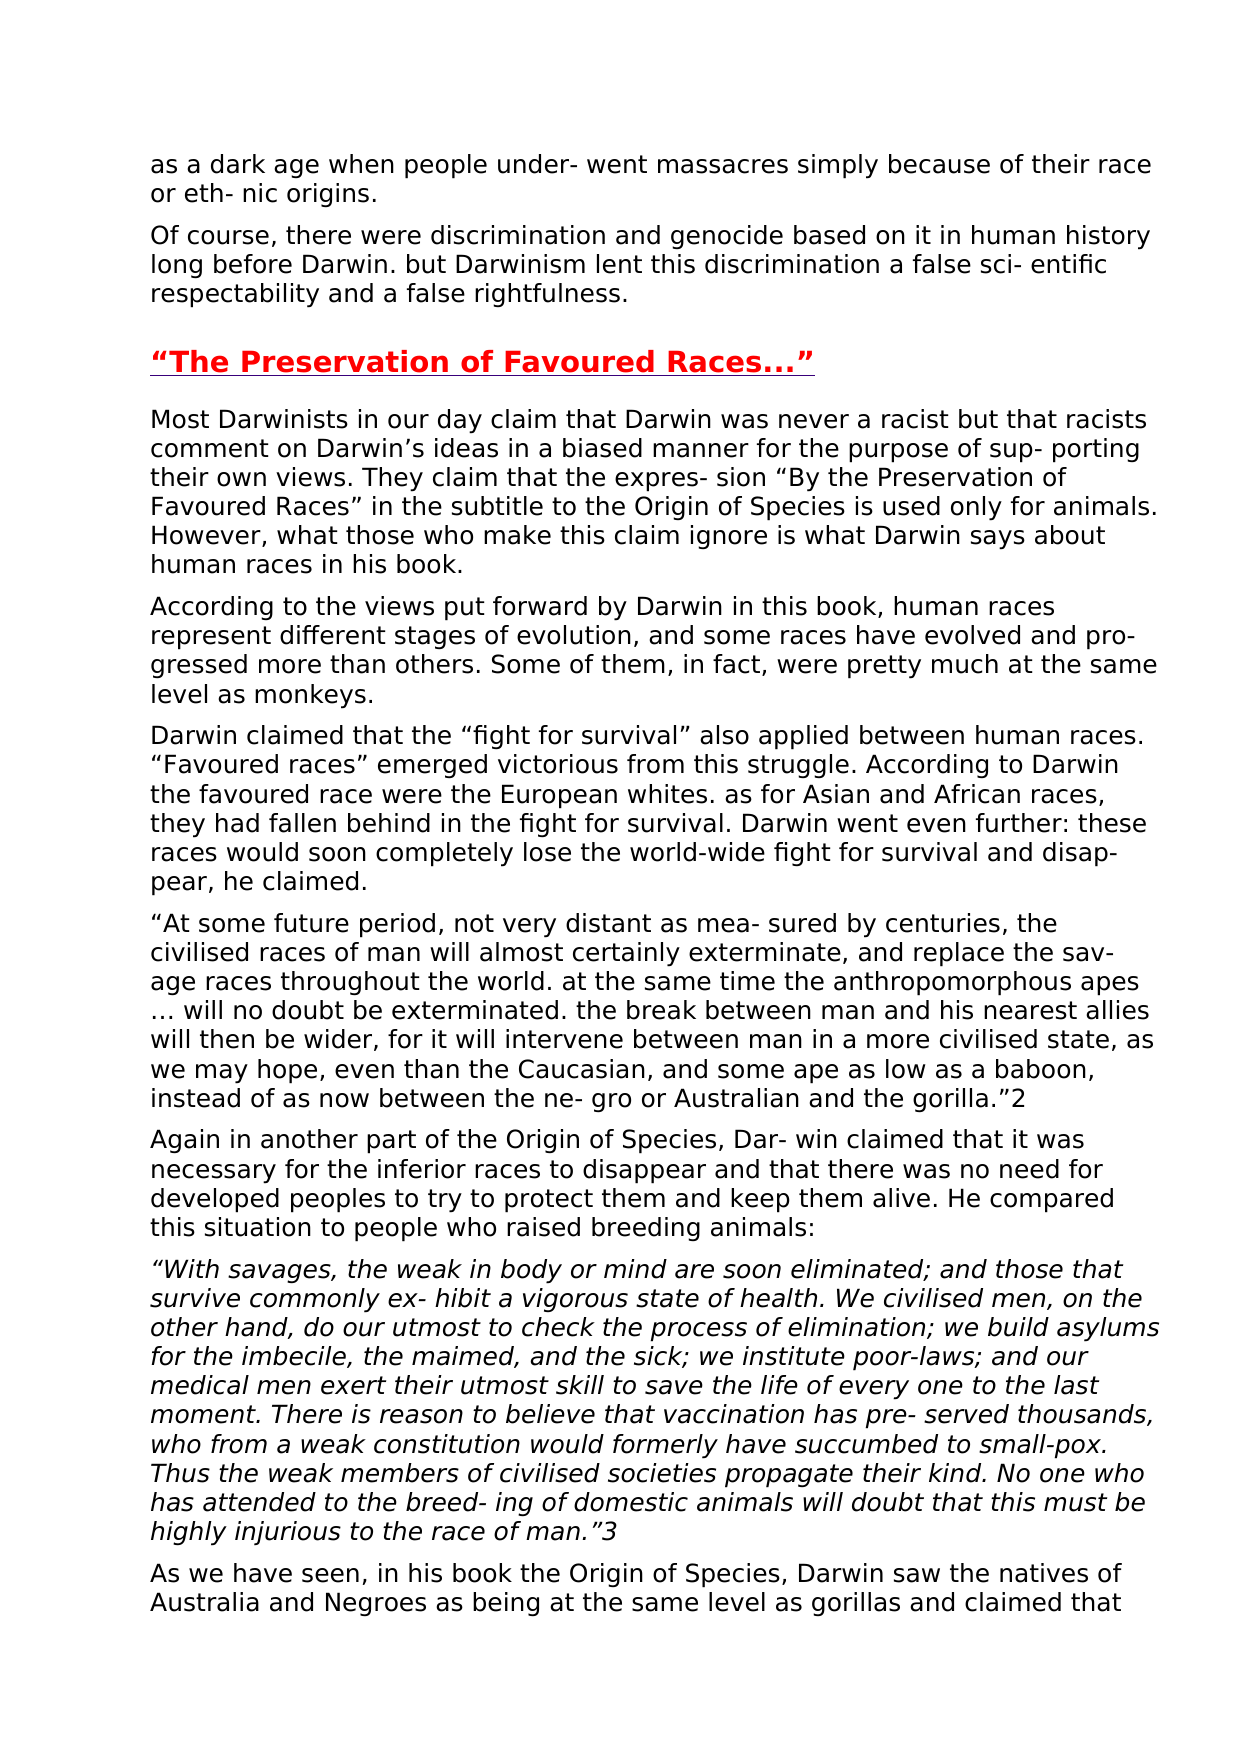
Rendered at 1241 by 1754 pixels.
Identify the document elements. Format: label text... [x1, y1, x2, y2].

subtitle “The Preservation of Favoured Races...” [150, 346, 1165, 380]
text As we have seen, in his book the Origin of Species, Darwin saw the natives of Australia and Negroes as being at the same level as gorillas and claimed that [150, 1559, 1165, 1617]
text “At some future period, not very distant as mea- sured by centuries, the civilised races of man will almost certainly exterminate, and replace the sav- age races throughout the world. at the same time the anthropomorphous apes … will no doubt be exterminated. the break between man and his nearest allies will then be wider, for it will intervene between man in a more civilised state, as we may hope, even than the Caucasian, and some ape as low as a baboon, instead of as now between the ne- gro or Australian and the gorilla.”2 [150, 909, 1165, 1113]
text According to the views put forward by Darwin in this book, human races represent different stages of evolution, and some races have evolved and pro- gressed more than others. Some of them, in fact, were pretty much at the same level as monkeys. [150, 592, 1165, 709]
text as a dark age when people under- went massacres simply because of their race or eth- nic origins. [150, 150, 1165, 208]
text Again in another part of the Origin of Species, Dar- win claimed that it was necessary for the inferior races to disappear and that there was no need for developed peoples to try to protect them and keep them alive. He compared this situation to people who raised breeding animals: [150, 1126, 1165, 1242]
text Of course, there were discrimination and genocide based on it in human history long before Darwin. but Darwinism lent this discrimination a false sci- entific respectability and a false rightfulness. [150, 221, 1165, 308]
text “With savages, the weak in body or mind are soon eliminated; and those that survive commonly ex- hibit a vigorous state of health. We civilised men, on the other hand, do our utmost to check the process of elimination; we build asylums for the imbecile, the maimed, and the sick; we institute poor-laws; and our medical men exert their utmost skill to save the life of every one to the last moment. There is reason to believe that vaccination has pre- served thousands, who from a weak constitution would formerly have succumbed to small-pox. Thus the weak members of civilised societies propagate their kind. No one who has attended to the breed- ing of domestic animals will doubt that this must be highly injurious to the race of man.”3 [150, 1255, 1165, 1546]
text Most Darwinists in our day claim that Darwin was never a racist but that racists comment on Darwin’s ideas in a biased manner for the purpose of sup- porting their own views. They claim that the expres- sion “By the Preservation of Favoured Races” in the subtitle to the Origin of Species is used only for animals. However, what those who make this claim ignore is what Darwin says about human races in his book. [150, 405, 1165, 580]
text Darwin claimed that the “fight for survival” also applied between human races. “Favoured races” emerged victorious from this struggle. According to Darwin the favoured race were the European whites. as for Asian and African races, they had fallen behind in the fight for survival. Darwin went even further: these races would soon completely lose the world-wide fight for survival and disap- pear, he claimed. [150, 721, 1165, 896]
